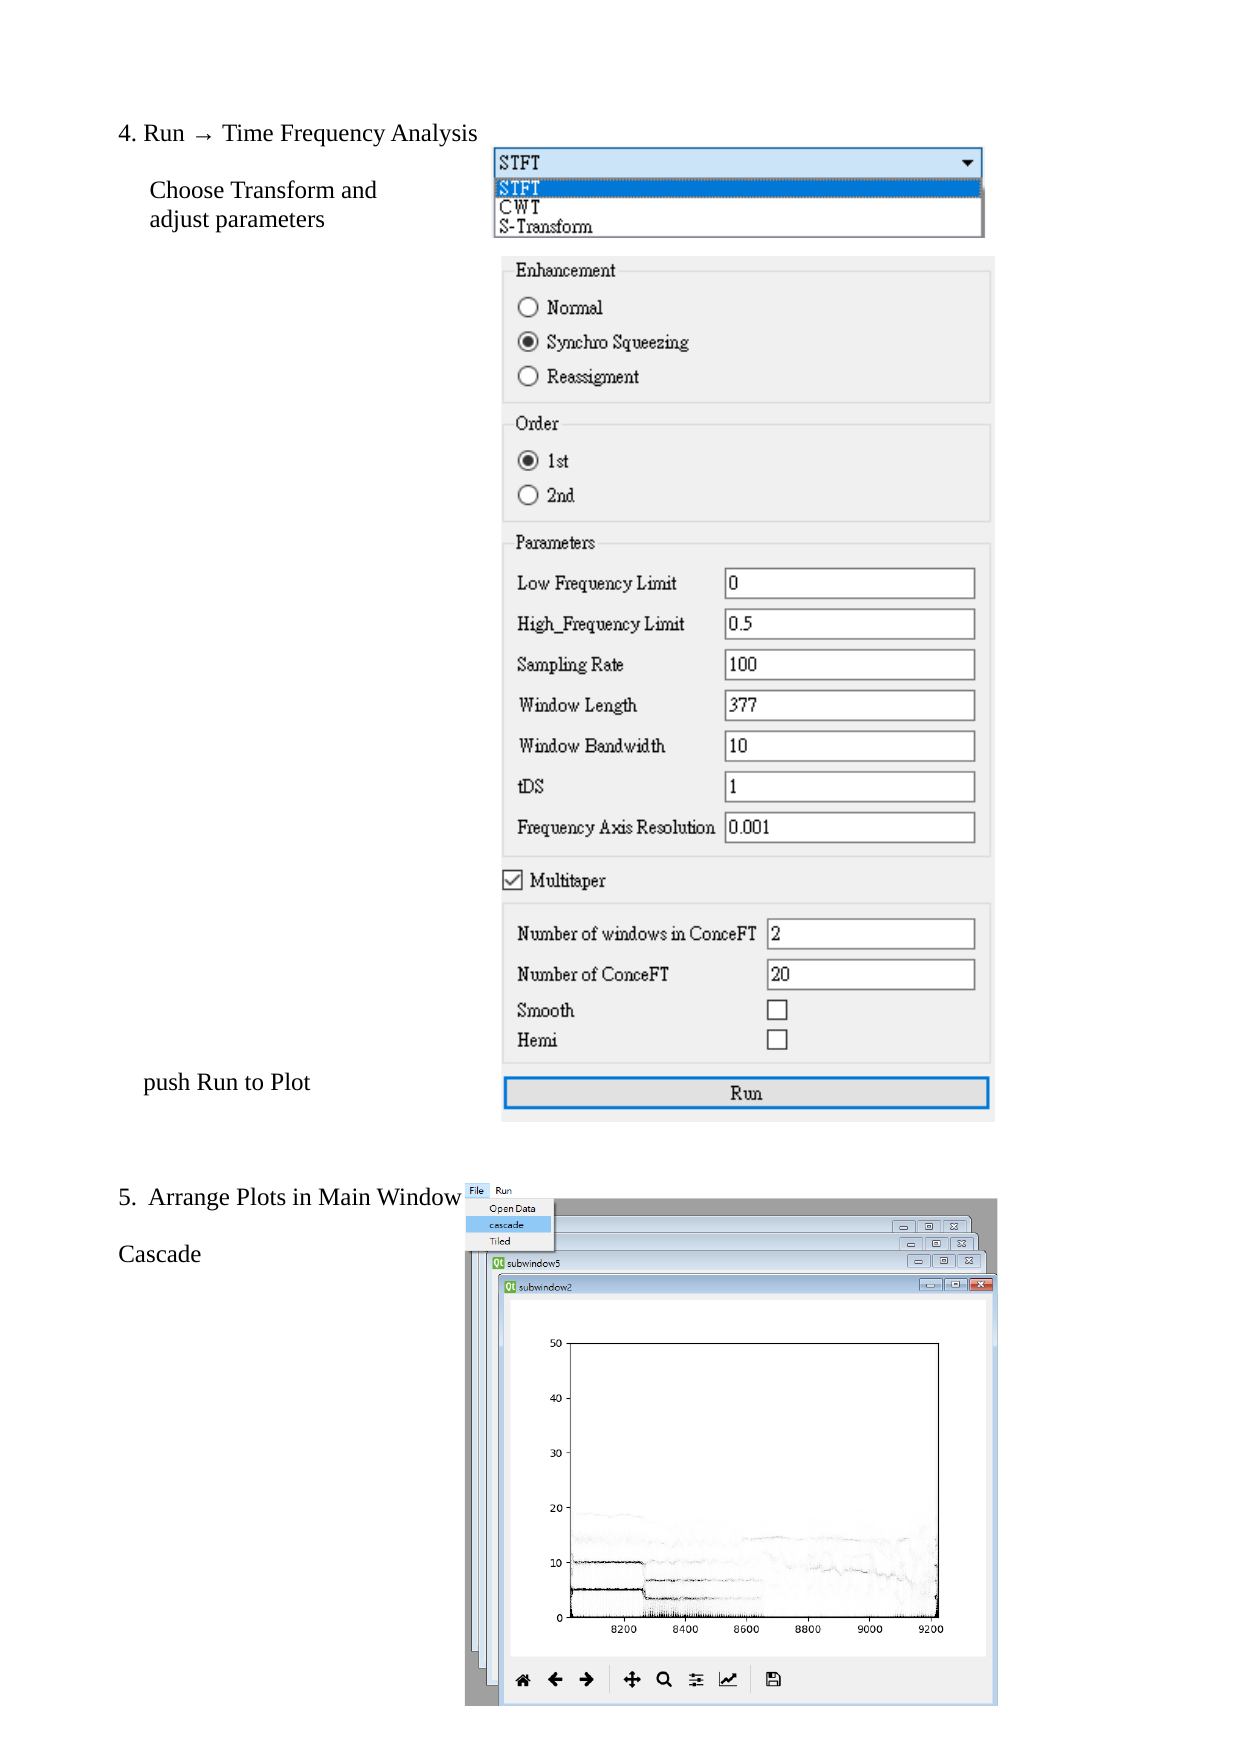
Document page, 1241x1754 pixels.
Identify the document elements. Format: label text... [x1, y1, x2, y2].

text [986, 176, 1122, 233]
text 5. Arrange Plots in Main Window [118, 1182, 464, 1211]
picture [464, 1181, 998, 1706]
text Choose Transform and adjust parameters [118, 176, 491, 233]
text push Run to Plot [118, 1067, 501, 1096]
text [995, 1067, 1122, 1096]
picture [491, 146, 986, 238]
text [998, 1182, 1122, 1211]
picture [501, 256, 995, 1122]
text 4. Run → Time Frequency Analysis [118, 118, 1122, 147]
text Cascade [118, 1239, 464, 1268]
text [998, 1239, 1122, 1268]
